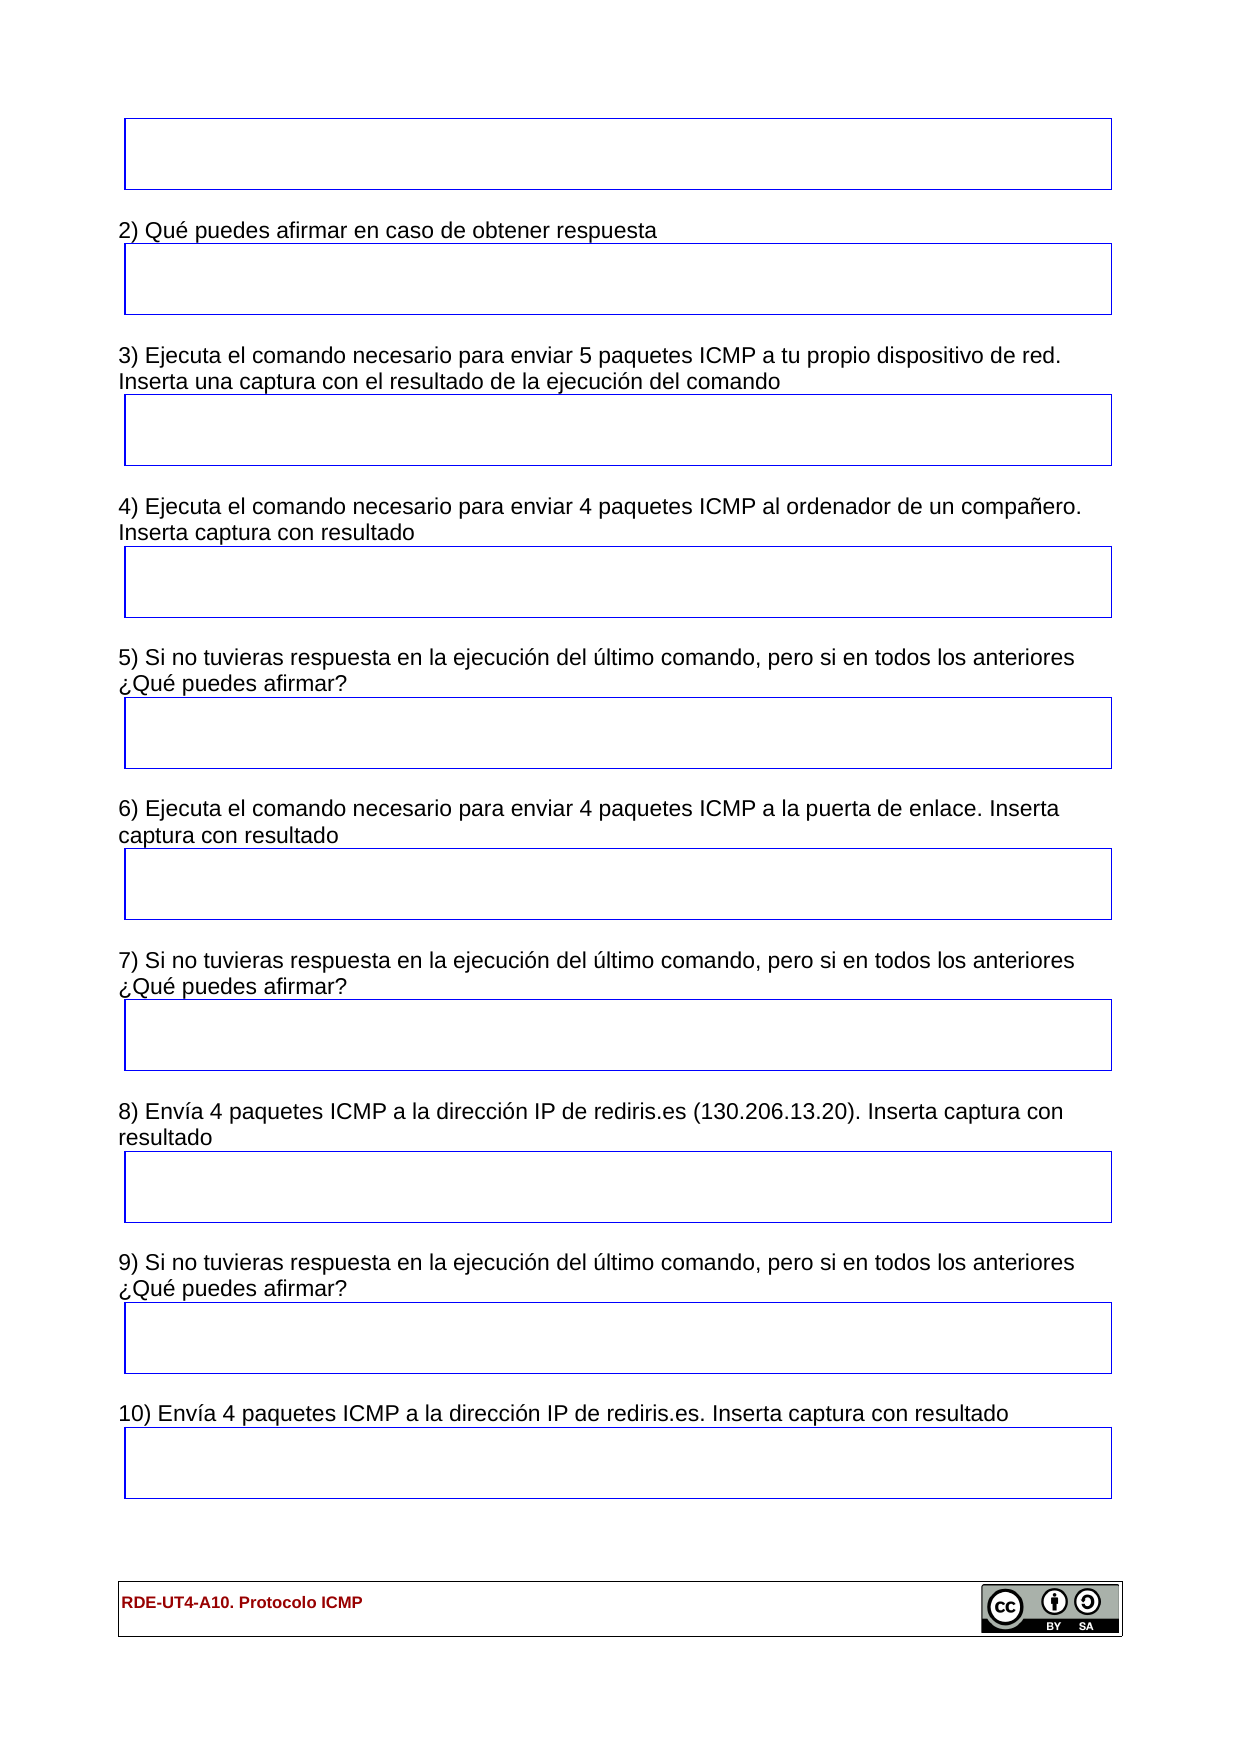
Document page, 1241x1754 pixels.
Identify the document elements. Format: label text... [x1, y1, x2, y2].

table_header [126, 119, 1111, 189]
table_header [126, 849, 1111, 919]
text 8) Envía 4 paquetes ICMP a la dirección IP de rediris.es (130.206.13.20). Inserta captura con resultado [118, 1098, 1122, 1151]
table_header [126, 1303, 1111, 1373]
table_header [126, 395, 1111, 465]
text 3) Ejecuta el comando necesario para enviar 5 paquetes ICMP a tu propio dispositivo de red. Inserta una captura con el resultado de la ejecución del comando [118, 342, 1122, 394]
table_header [126, 244, 1111, 314]
text 6) Ejecuta el comando necesario para enviar 4 paquetes ICMP a la puerta de enlace. Inserta captura con resultado [118, 795, 1122, 848]
text 2) Qué puedes afirmar en caso de obtener respuesta [118, 217, 1122, 243]
table_header [126, 698, 1111, 768]
text 5) Si no tuvieras respuesta en la ejecución del último comando, pero si en todos los anteriores ¿Qué puedes afirmar? [118, 644, 1122, 697]
text 10) Envía 4 paquetes ICMP a la dirección IP de rediris.es. Inserta captura con resultado [118, 1400, 1122, 1427]
text 9) Si no tuvieras respuesta en la ejecución del último comando, pero si en todos los anteriores ¿Qué puedes afirmar? [118, 1249, 1122, 1302]
text 7) Si no tuvieras respuesta en la ejecución del último comando, pero si en todos los anteriores ¿Qué puedes afirmar? [118, 947, 1122, 999]
picture [981, 1584, 1119, 1633]
table_header [126, 1428, 1111, 1498]
table_header [126, 1152, 1111, 1222]
text 4) Ejecuta el comando necesario para enviar 4 paquetes ICMP al ordenador de un compañero. Inserta captura con resultado [118, 493, 1122, 546]
table_header [126, 547, 1111, 617]
table_header [126, 1000, 1111, 1070]
